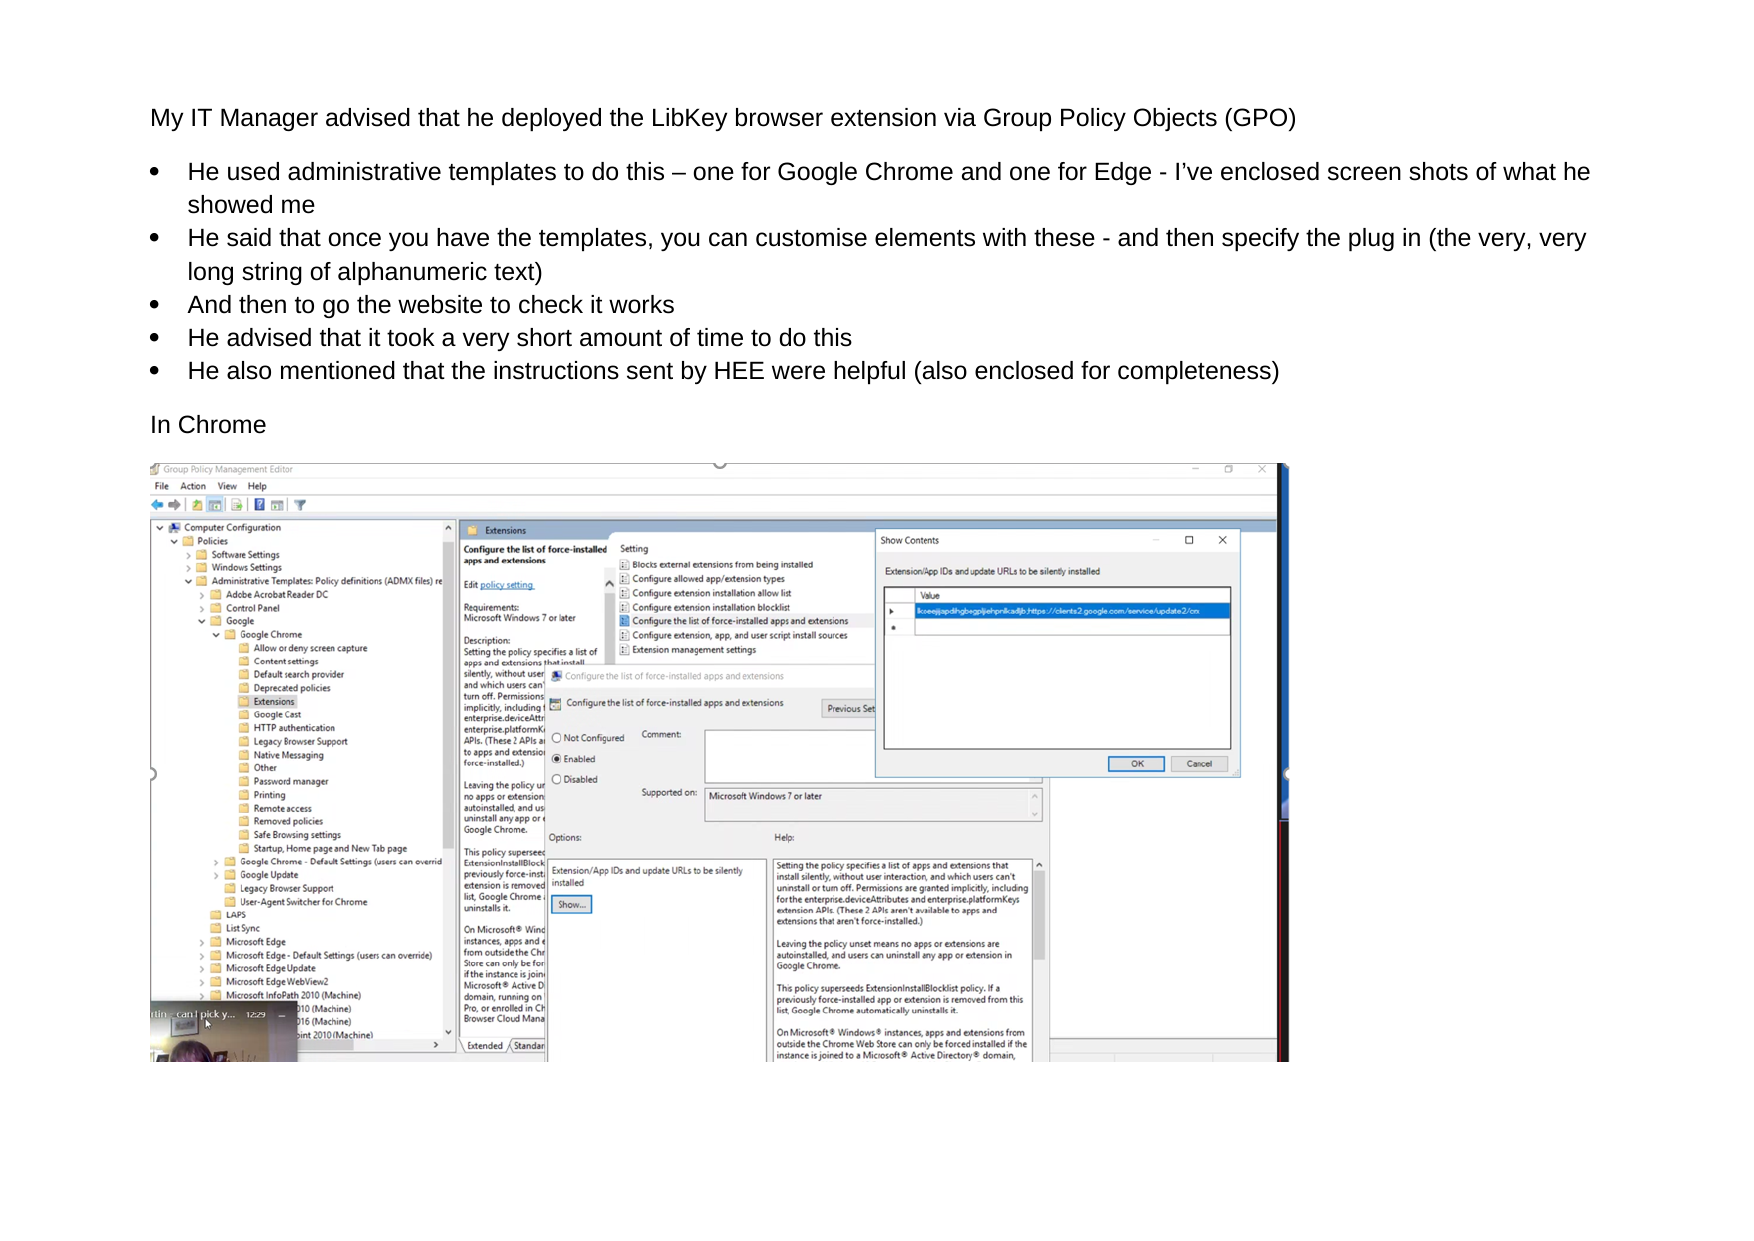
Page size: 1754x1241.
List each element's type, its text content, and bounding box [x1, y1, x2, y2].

list And then to go the website to check it works [150, 289, 1604, 318]
list He also mentioned that the instructions sent by HEE were helpful (also enclosed for completeness) [150, 356, 1604, 385]
text My IT Manager advised that he deployed the LibKey browser extension via Group Policy Objects (GPO) [150, 103, 1604, 132]
list He used administrative templates to do this – one for Google Chrome and one for Edge - I’ve enclosed screen shots of what he showed me [150, 157, 1604, 219]
list He advised that it took a very short amount of time to do this [150, 323, 1604, 352]
list He said that once you have the templates, you can customise elements with these - and then specify the plug in (the very, very long string of alphanumeric text) [150, 223, 1604, 285]
text In Chrome [150, 410, 1604, 438]
